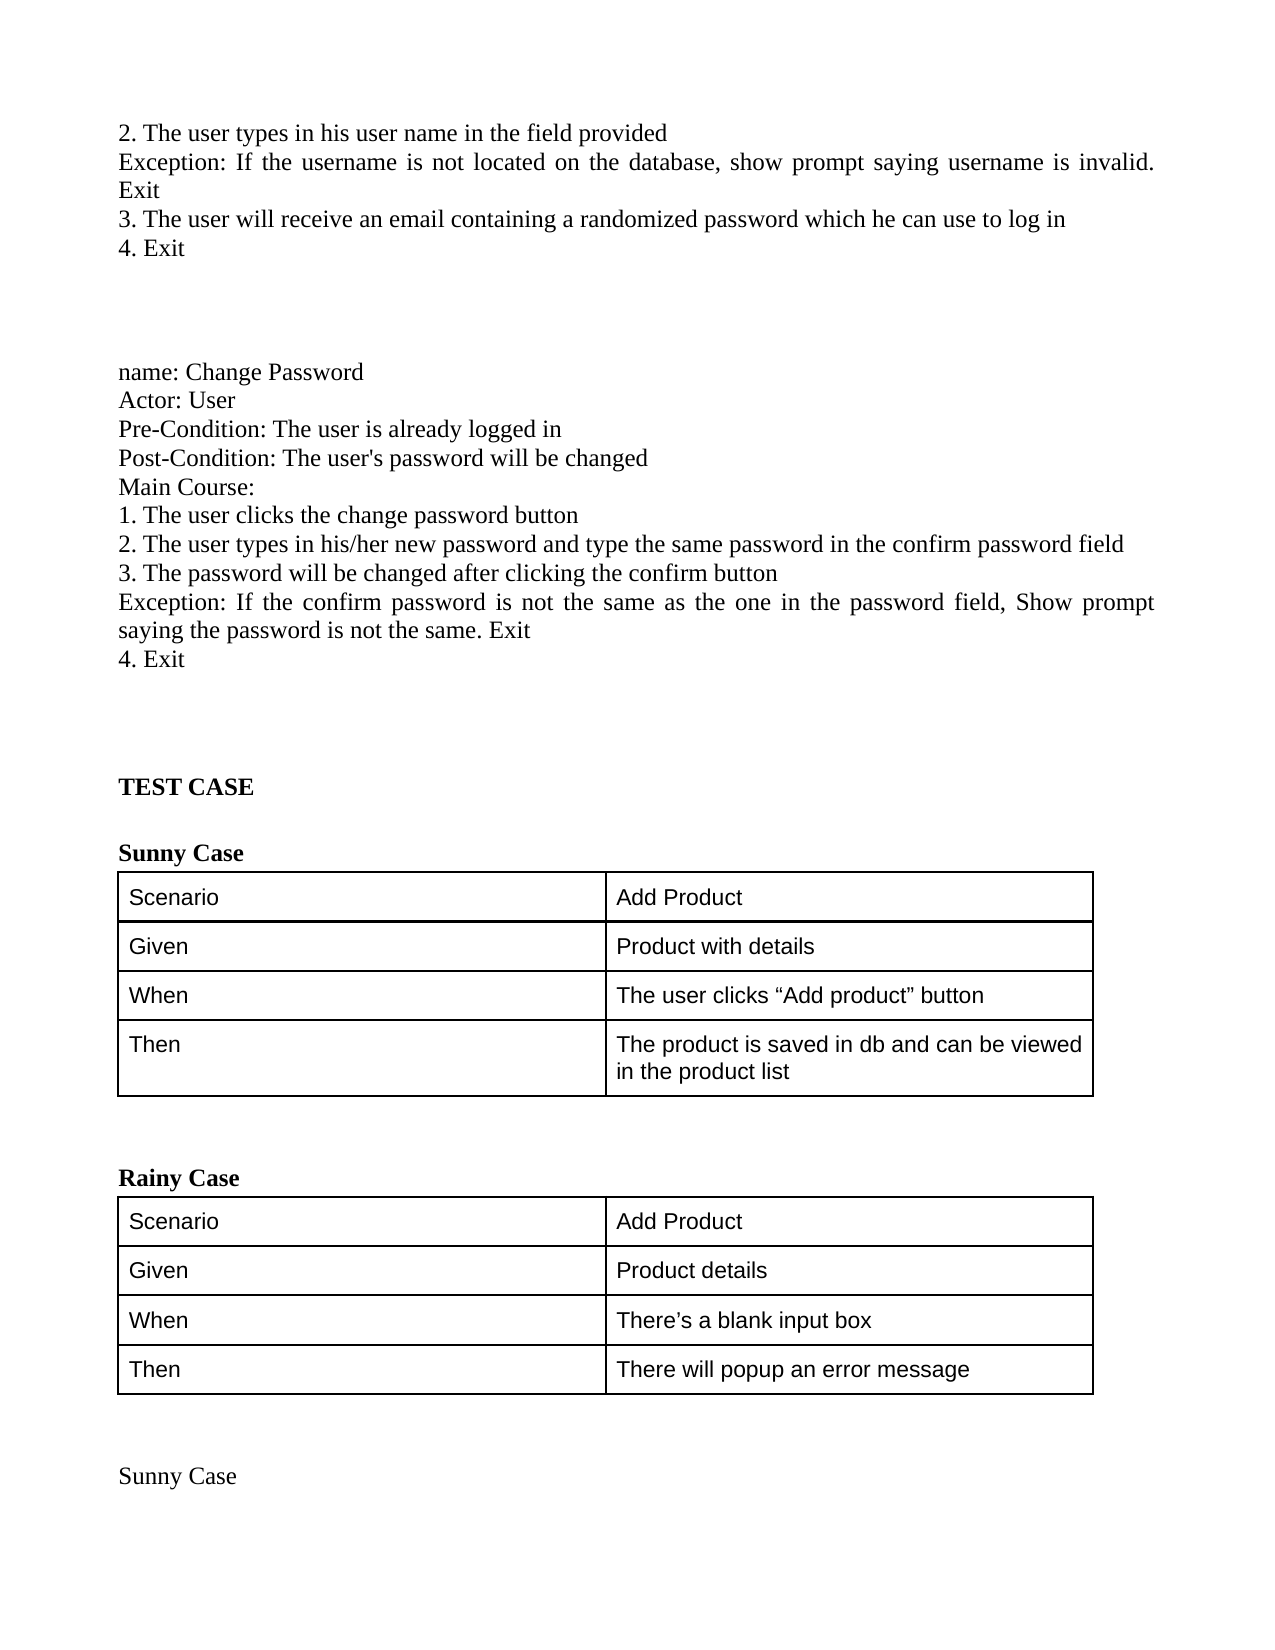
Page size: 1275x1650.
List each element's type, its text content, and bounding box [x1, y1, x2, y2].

text 4. Exit [118, 644, 1157, 673]
text Sunny Case [118, 838, 1157, 867]
text 2. The user types in his user name in the field provided [118, 118, 1157, 147]
table_cell When [119, 972, 605, 1019]
table_header Add Product [607, 1198, 1092, 1245]
text Main Course: [118, 472, 1157, 500]
text 1. The user clicks the change password button [118, 500, 1157, 529]
table_header Add Product [607, 873, 1092, 920]
text Exception: If the confirm password is not the same as the one in the password field, Show prompt saying the password is not the same. Exit [118, 587, 1157, 644]
text Pre-Condition: The user is already logged in [118, 414, 1157, 443]
text 3. The password will be changed after clicking the confirm button [118, 558, 1157, 587]
table_cell Given [119, 1247, 605, 1294]
text Rainy Case [118, 1163, 1157, 1191]
text Sunny Case [118, 1461, 1157, 1489]
table_header Scenario [119, 1198, 605, 1245]
text name: Change Password [118, 357, 1157, 385]
text 4. Exit [118, 233, 1157, 262]
table_cell Product with details [607, 923, 1092, 969]
table_cell Product details [607, 1247, 1092, 1294]
table_cell There’s a blank input box [607, 1296, 1092, 1343]
text Actor: User [118, 385, 1157, 414]
table_cell The product is saved in db and can be viewed in the product list [607, 1021, 1092, 1094]
table_cell Then [119, 1346, 605, 1393]
text 2. The user types in his/her new password and type the same password in the confirm password field [118, 529, 1157, 558]
table_cell Given [119, 923, 605, 969]
table_cell The user clicks “Add product” button [607, 972, 1092, 1019]
table_header Scenario [119, 873, 605, 920]
table_cell There will popup an error message [607, 1346, 1092, 1393]
text Exception: If the username is not located on the database, show prompt saying username is invalid. Exit [118, 147, 1157, 204]
text Post-Condition: The user's password will be changed [118, 443, 1157, 472]
table_cell When [119, 1296, 605, 1343]
text TEST CASE [118, 772, 1157, 801]
table_cell Then [119, 1021, 605, 1094]
text 3. The user will receive an email containing a randomized password which he can use to log in [118, 204, 1157, 233]
